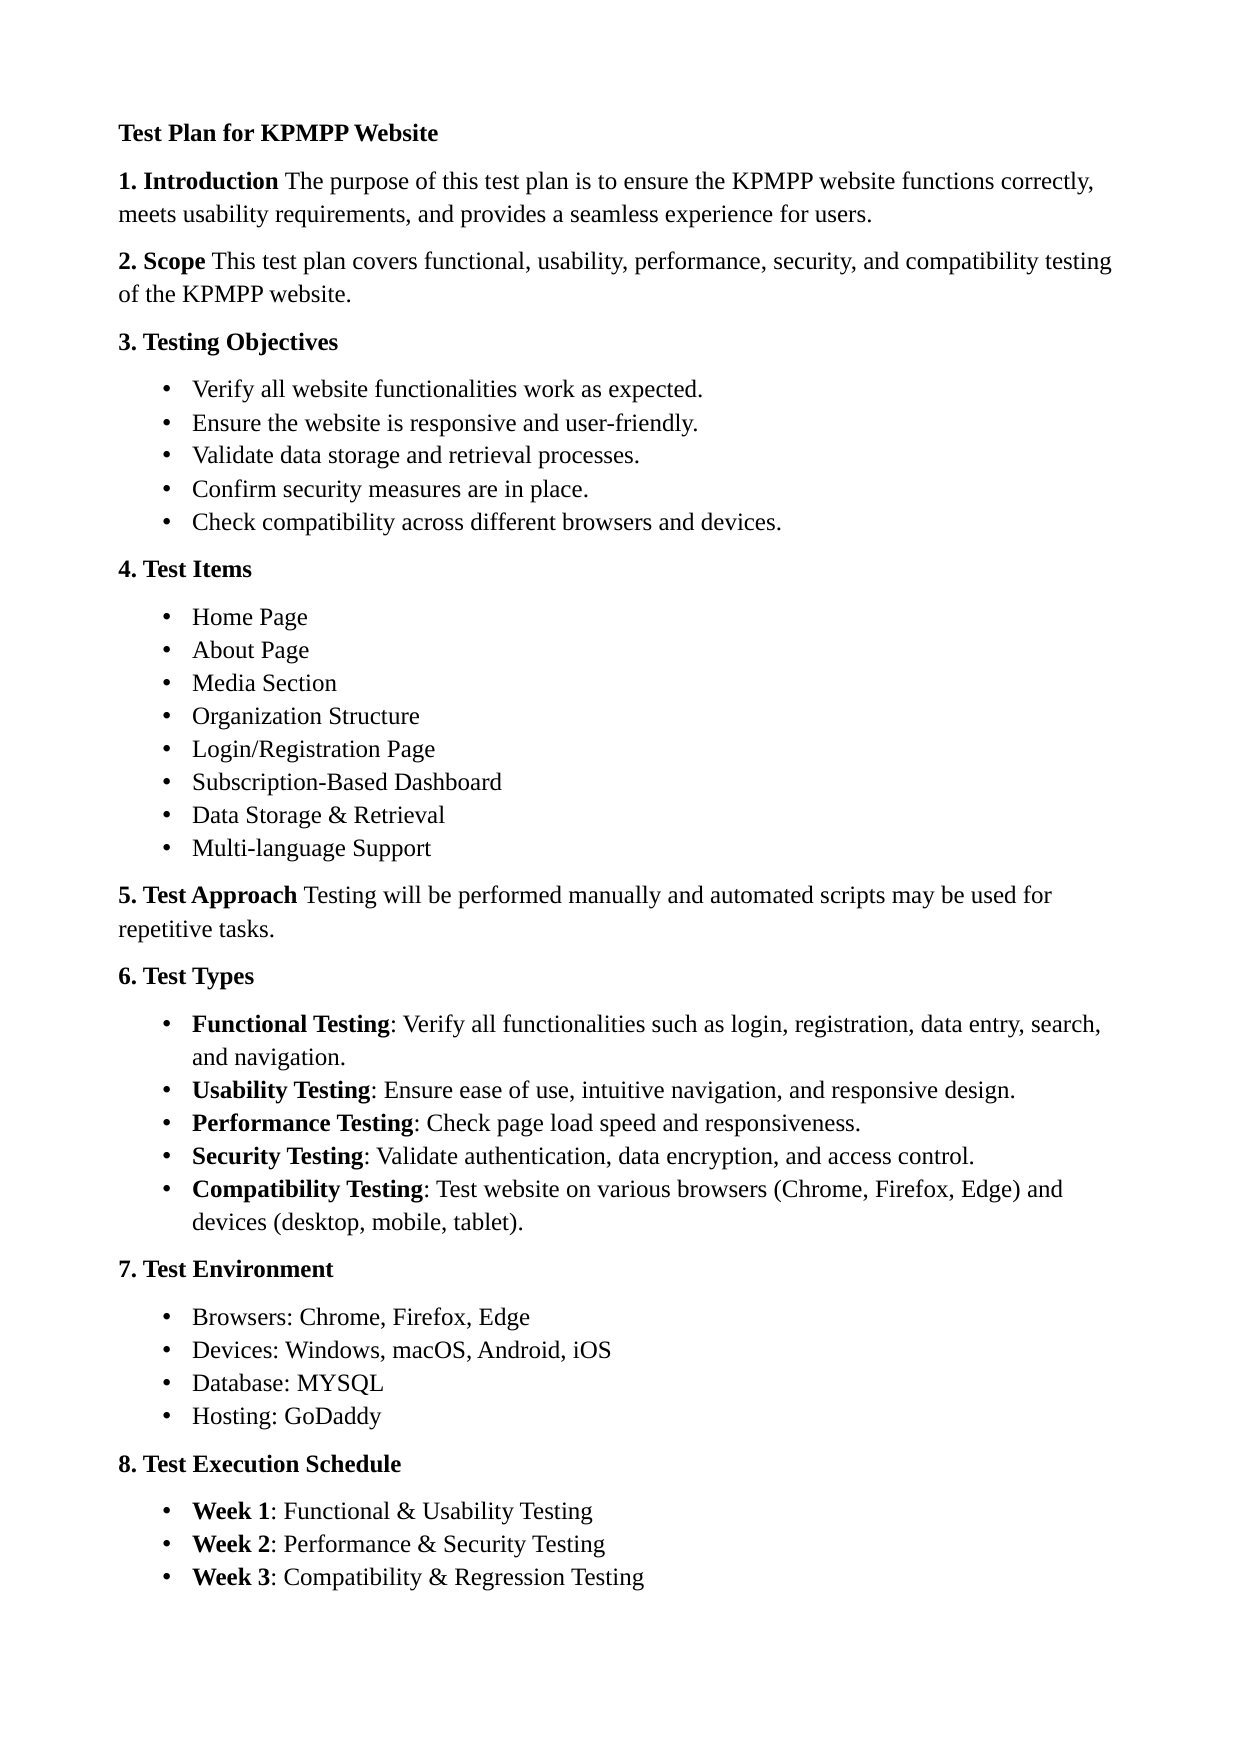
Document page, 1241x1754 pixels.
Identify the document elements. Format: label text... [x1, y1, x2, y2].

list About Page [162, 635, 1122, 664]
text Test Plan for KPMPP Website [118, 118, 1122, 147]
text 1. Introduction The purpose of this test plan is to ensure the KPMPP website functions correctly, meets usability requirements, and provides a seamless experience for users. [118, 166, 1122, 227]
list Data Storage & Retrieval [162, 800, 1122, 829]
list Performance Testing: Check page load speed and responsiveness. [162, 1108, 1122, 1137]
list Verify all website functionalities work as expected. [162, 374, 1122, 403]
list Check compatibility across different browsers and devices. [162, 507, 1122, 535]
list Compatibility Testing: Test website on various browsers (Chrome, Firefox, Edge) and devices (desktop, mobile, tablet). [162, 1174, 1122, 1236]
list Validate data storage and retrieval processes. [162, 441, 1122, 469]
list Multi-language Support [162, 833, 1122, 862]
text 2. Scope This test plan covers functional, usability, performance, security, and compatibility testing of the KPMPP website. [118, 246, 1122, 308]
list Media Section [162, 668, 1122, 697]
text 6. Test Types [118, 961, 1122, 990]
list Ensure the website is responsive and user-friendly. [162, 408, 1122, 436]
list Functional Testing: Verify all functionalities such as login, registration, data entry, search, and navigation. [162, 1009, 1122, 1071]
text 4. Test Items [118, 554, 1122, 583]
text 7. Test Environment [118, 1254, 1122, 1283]
list Devices: Windows, macOS, Android, iOS [162, 1335, 1122, 1364]
list Home Page [162, 602, 1122, 631]
text 3. Testing Objectives [118, 327, 1122, 356]
list Week 2: Performance & Security Testing [162, 1529, 1122, 1558]
list Week 3: Compatibility & Regression Testing [162, 1562, 1122, 1591]
list Usability Testing: Ensure ease of use, intuitive navigation, and responsive design. [162, 1075, 1122, 1104]
list Confirm security measures are in place. [162, 474, 1122, 502]
list Login/Registration Page [162, 734, 1122, 763]
list Hosting: GoDaddy [162, 1401, 1122, 1430]
text 8. Test Execution Schedule [118, 1449, 1122, 1478]
list Security Testing: Validate authentication, data encryption, and access control. [162, 1141, 1122, 1170]
list Organization Structure [162, 701, 1122, 730]
list Subscription-Based Dashboard [162, 767, 1122, 796]
list Browsers: Chrome, Firefox, Edge [162, 1302, 1122, 1331]
text 5. Test Approach Testing will be performed manually and automated scripts may be used for repetitive tasks. [118, 881, 1122, 942]
list Week 1: Functional & Usability Testing [162, 1496, 1122, 1525]
list Database: MYSQL [162, 1368, 1122, 1397]
